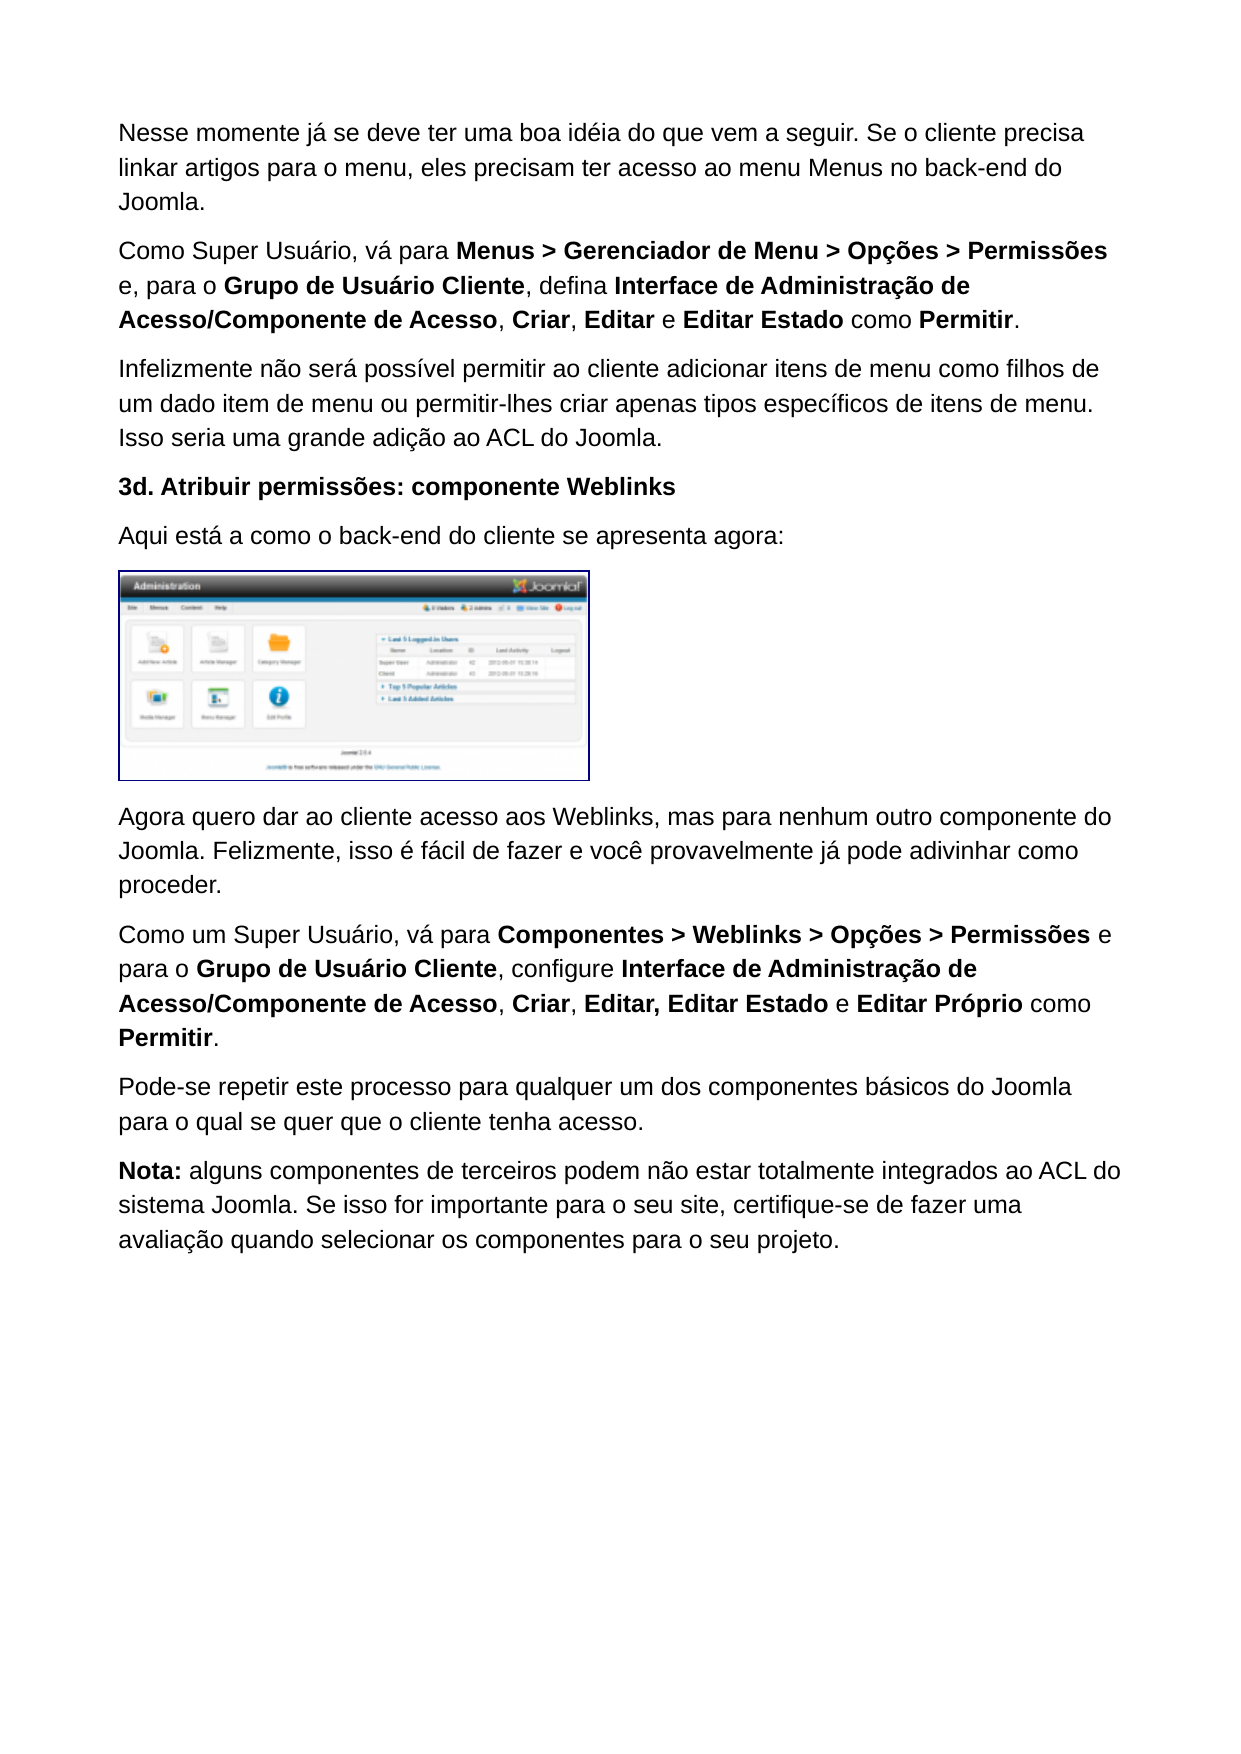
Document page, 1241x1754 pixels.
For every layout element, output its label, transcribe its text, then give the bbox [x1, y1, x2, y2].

text Pode-se repetir este processo para qualquer um dos componentes básicos do Joomla para o qual se quer que o cliente tenha acesso. [118, 1072, 1122, 1135]
text Nota: alguns componentes de terceiros podem não estar totalmente integrados ao ACL do sistema Joomla. Se isso for importante para o seu site, certifique-se de fazer uma avaliação quando selecionar os componentes para o seu projeto. [118, 1156, 1122, 1253]
text Infelizmente não será possível permitir ao cliente adicionar itens de menu como filhos de um dado item de menu ou permitir-lhes criar apenas tipos específicos de itens de menu. Isso seria uma grande adição ao ACL do Joomla. [118, 354, 1122, 452]
text Aqui está a como o back-end do cliente se apresenta agora: [118, 521, 1122, 550]
text Agora quero dar ao cliente acesso aos Weblinks, mas para nenhum outro componente do Joomla. Felizmente, isso é fácil de fazer e você provavelmente já pode adivinhar como proceder. [118, 802, 1122, 899]
picture [120, 572, 588, 780]
text Como um Super Usuário, vá para Componentes > Weblinks > Opções > Permissões e para o Grupo de Usuário Cliente, configure Interface de Administração de Acesso/Componente de Acesso, Criar, Editar, Editar Estado e Editar Próprio como Permitir. [118, 919, 1122, 1052]
text Nesse momente já se deve ter uma boa idéia do que vem a seguir. Se o cliente precisa linkar artigos para o menu, eles precisam ter acesso ao menu Menus no back-end do Joomla. [118, 118, 1122, 216]
text 3d. Atribuir permissões: componente Weblinks [118, 472, 1122, 501]
text Como Super Usuário, vá para Menus > Gerenciador de Menu > Opções > Permissões e, para o Grupo de Usuário Cliente, defina Interface de Administração de Acesso/Componente de Acesso, Criar, Editar e Editar Estado como Permitir. [118, 236, 1122, 334]
